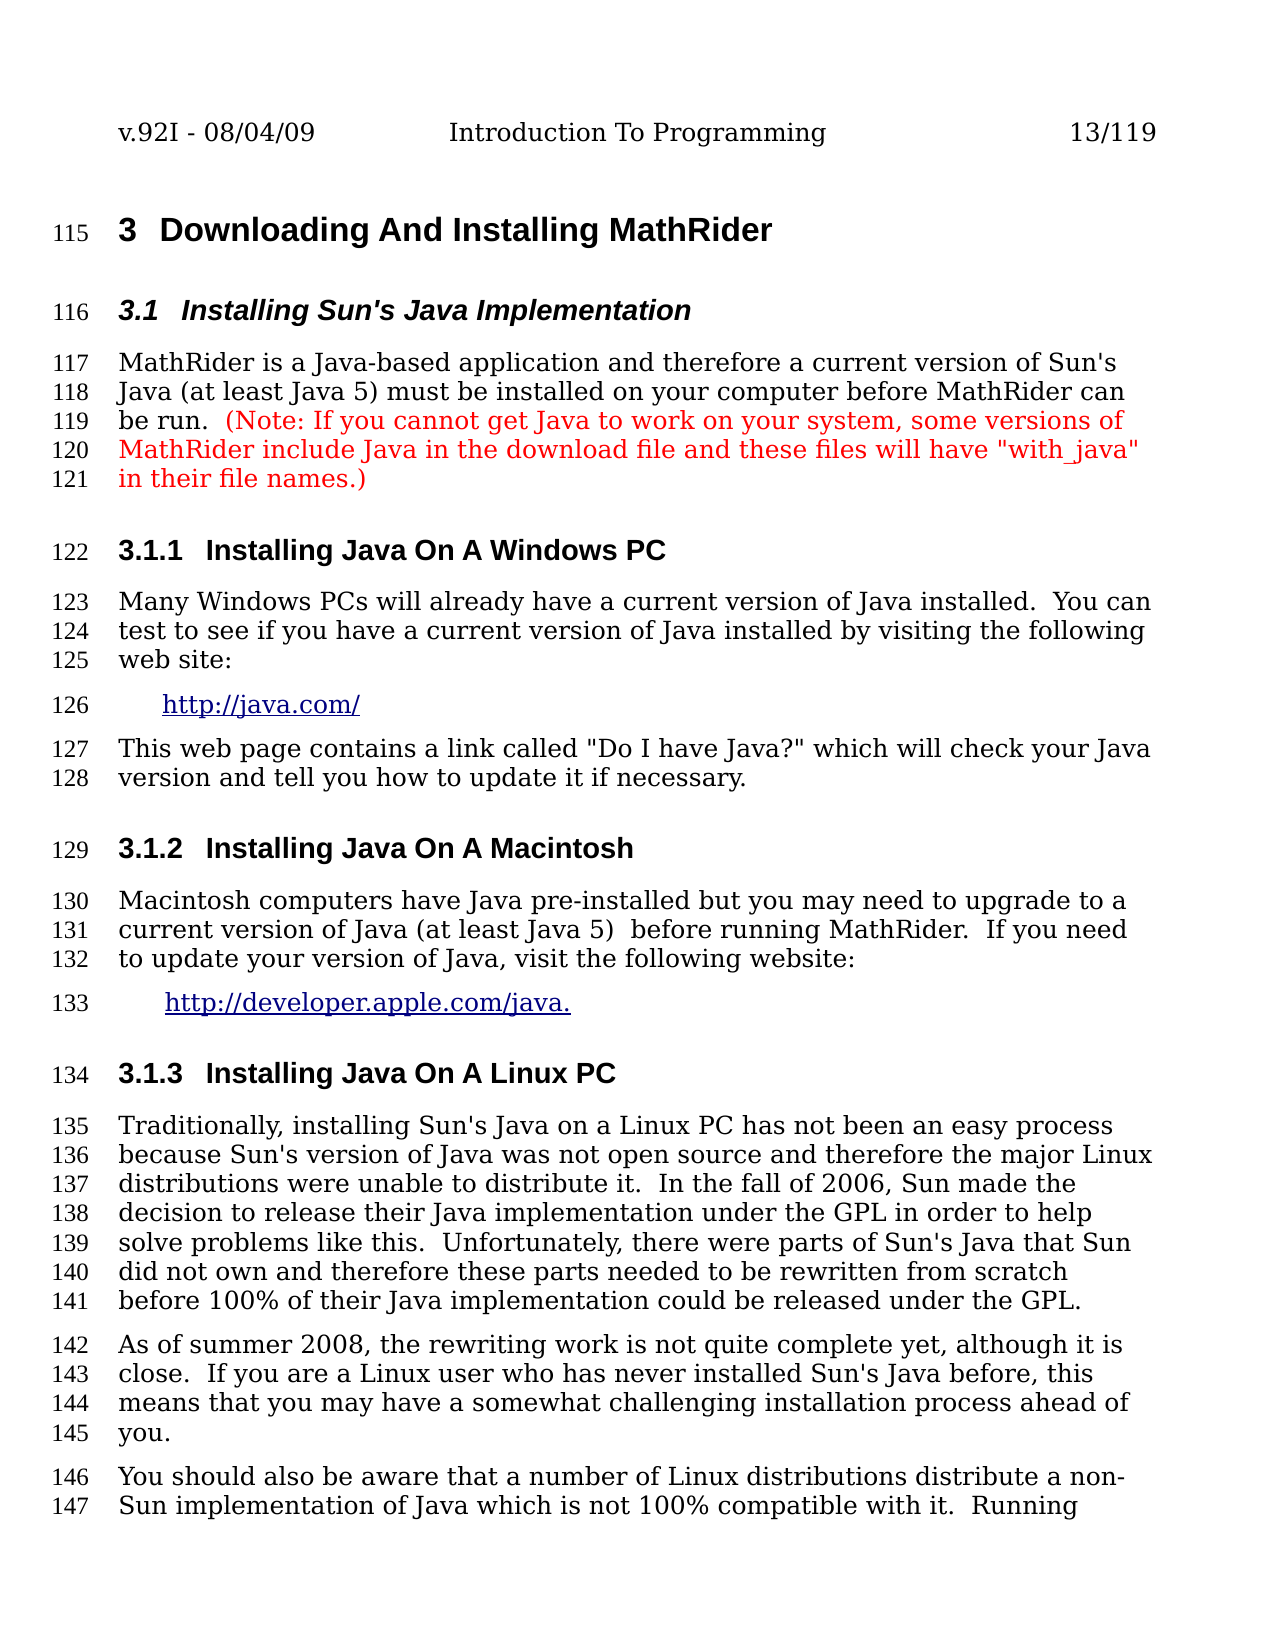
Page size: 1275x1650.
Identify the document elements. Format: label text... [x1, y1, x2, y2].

text MathRider is a Java-based application and therefore a current version of Sun's Java (at least Java 5) must be installed on your computer before MathRider can be run. (Note: If you cannot get Java to work on your system, some versions of MathRider include Java in the download file and these files will have "with_java" in their file names.) [118, 348, 1157, 494]
text http://developer.apple.com/java. [164, 988, 1157, 1017]
subtitle Installing Java On A Macintosh [118, 831, 1157, 865]
subtitle Installing Java On A Linux PC [118, 1057, 1157, 1090]
subtitle Downloading And Installing MathRider [118, 210, 1157, 248]
text This web page contains a link called "Do I have Java?" which will check your Java version and tell you how to update it if necessary. [118, 734, 1157, 792]
text http://java.com/ [162, 690, 1157, 719]
subtitle Installing Java On A Windows PC [118, 533, 1157, 566]
text Many Windows PCs will already have a current version of Java installed. You can test to see if you have a current version of Java installed by visiting the following web site: [118, 587, 1157, 675]
text Traditionally, installing Sun's Java on a Linux PC has not been an easy process because Sun's version of Java was not open source and therefore the major Linux distributions were unable to distribute it. In the fall of 2006, Sun made the decision to release their Java implementation under the GPL in order to help solve problems like this. Unfortunately, there were parts of Sun's Java that Sun did not own and therefore these parts needed to be rewritten from scratch before 100% of their Java implementation could be released under the GPL. [118, 1111, 1157, 1315]
text As of summer 2008, the rewriting work is not quite complete yet, although it is close. If you are a Linux user who has never installed Sun's Java before, this means that you may have a somewhat challenging installation process ahead of you. [118, 1330, 1157, 1447]
text Macintosh computers have Java pre-installed but you may need to upgrade to a current version of Java (at least Java 5) before running MathRider. If you need to update your version of Java, visit the following website: [118, 886, 1157, 973]
subtitle Installing Sun's Java Implementation [118, 293, 1157, 327]
text You should also be aware that a number of Linux distributions distribute a non-Sun implementation of Java which is not 100% compatible with it. Running [118, 1462, 1157, 1520]
